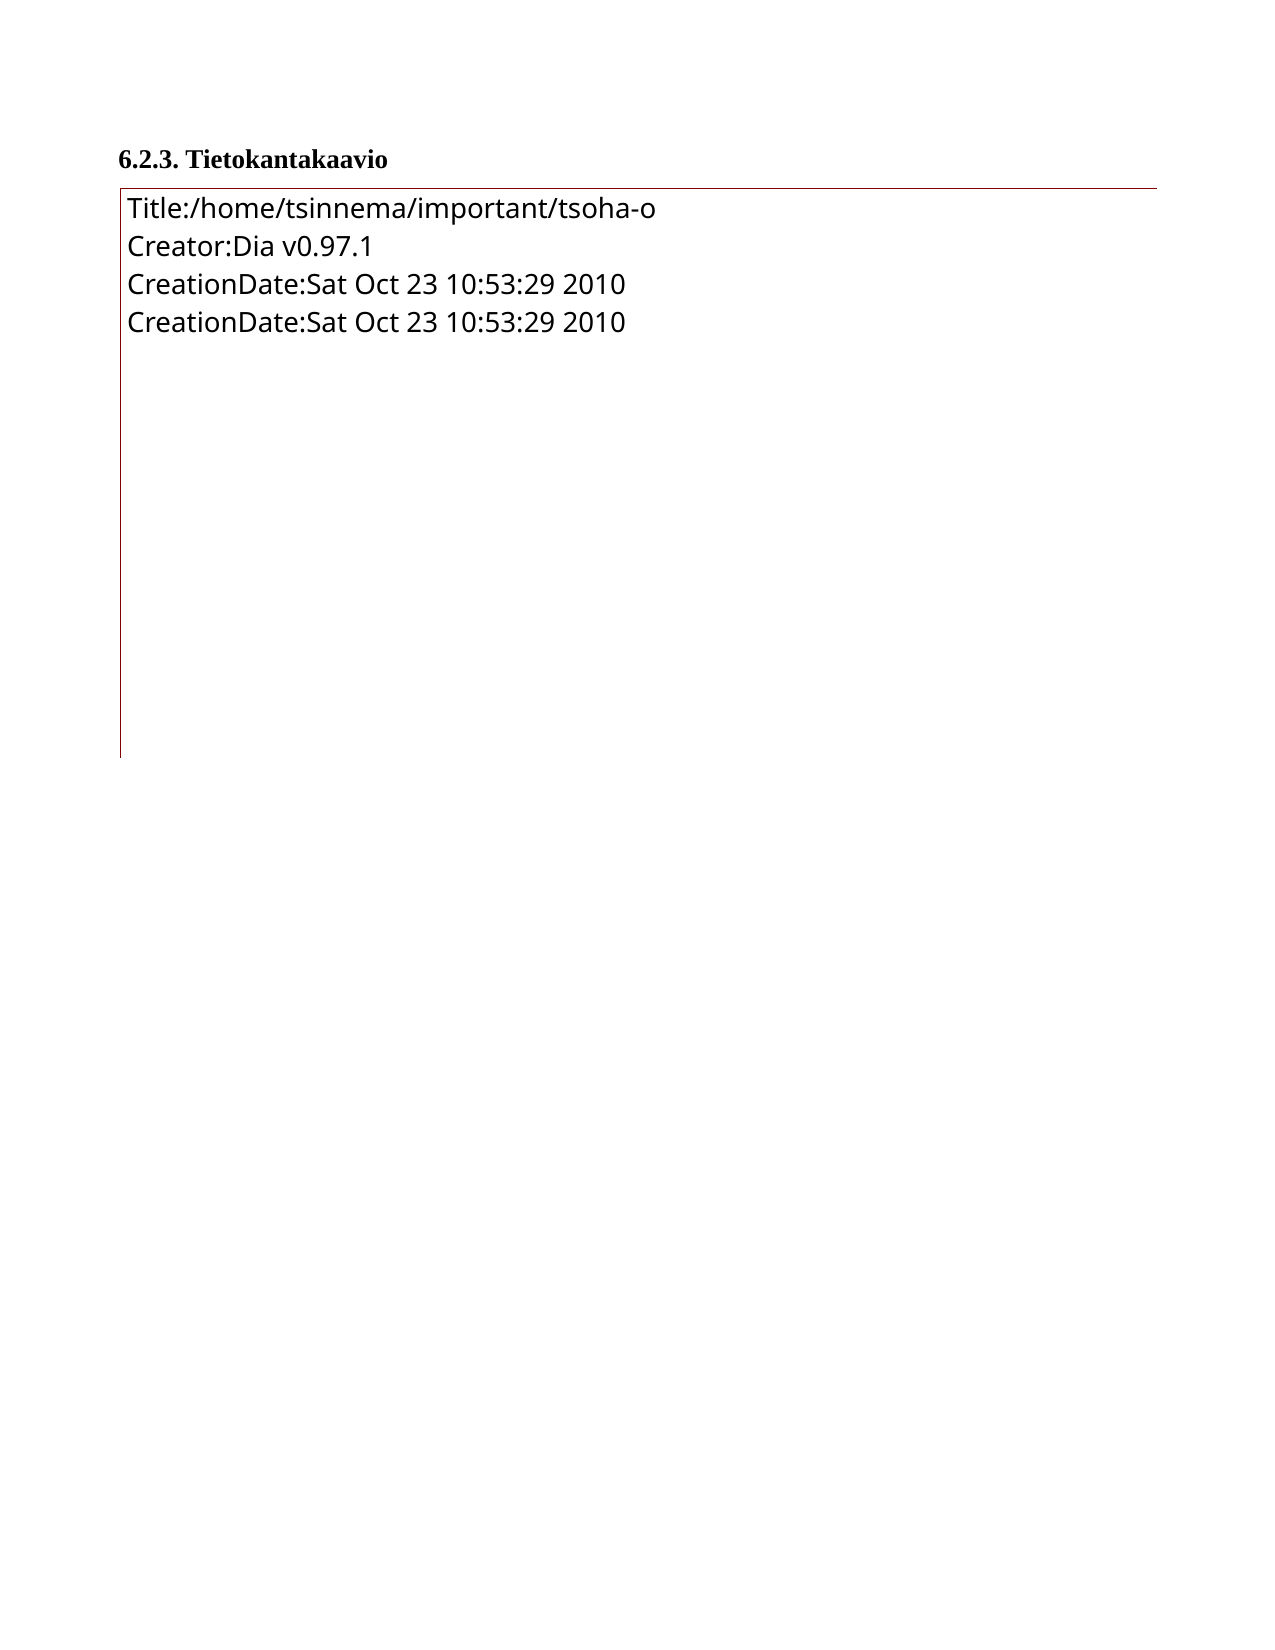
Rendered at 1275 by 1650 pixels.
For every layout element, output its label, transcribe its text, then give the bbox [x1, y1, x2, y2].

subtitle 6.2.3. Tietokantakaavio [118, 143, 1157, 174]
